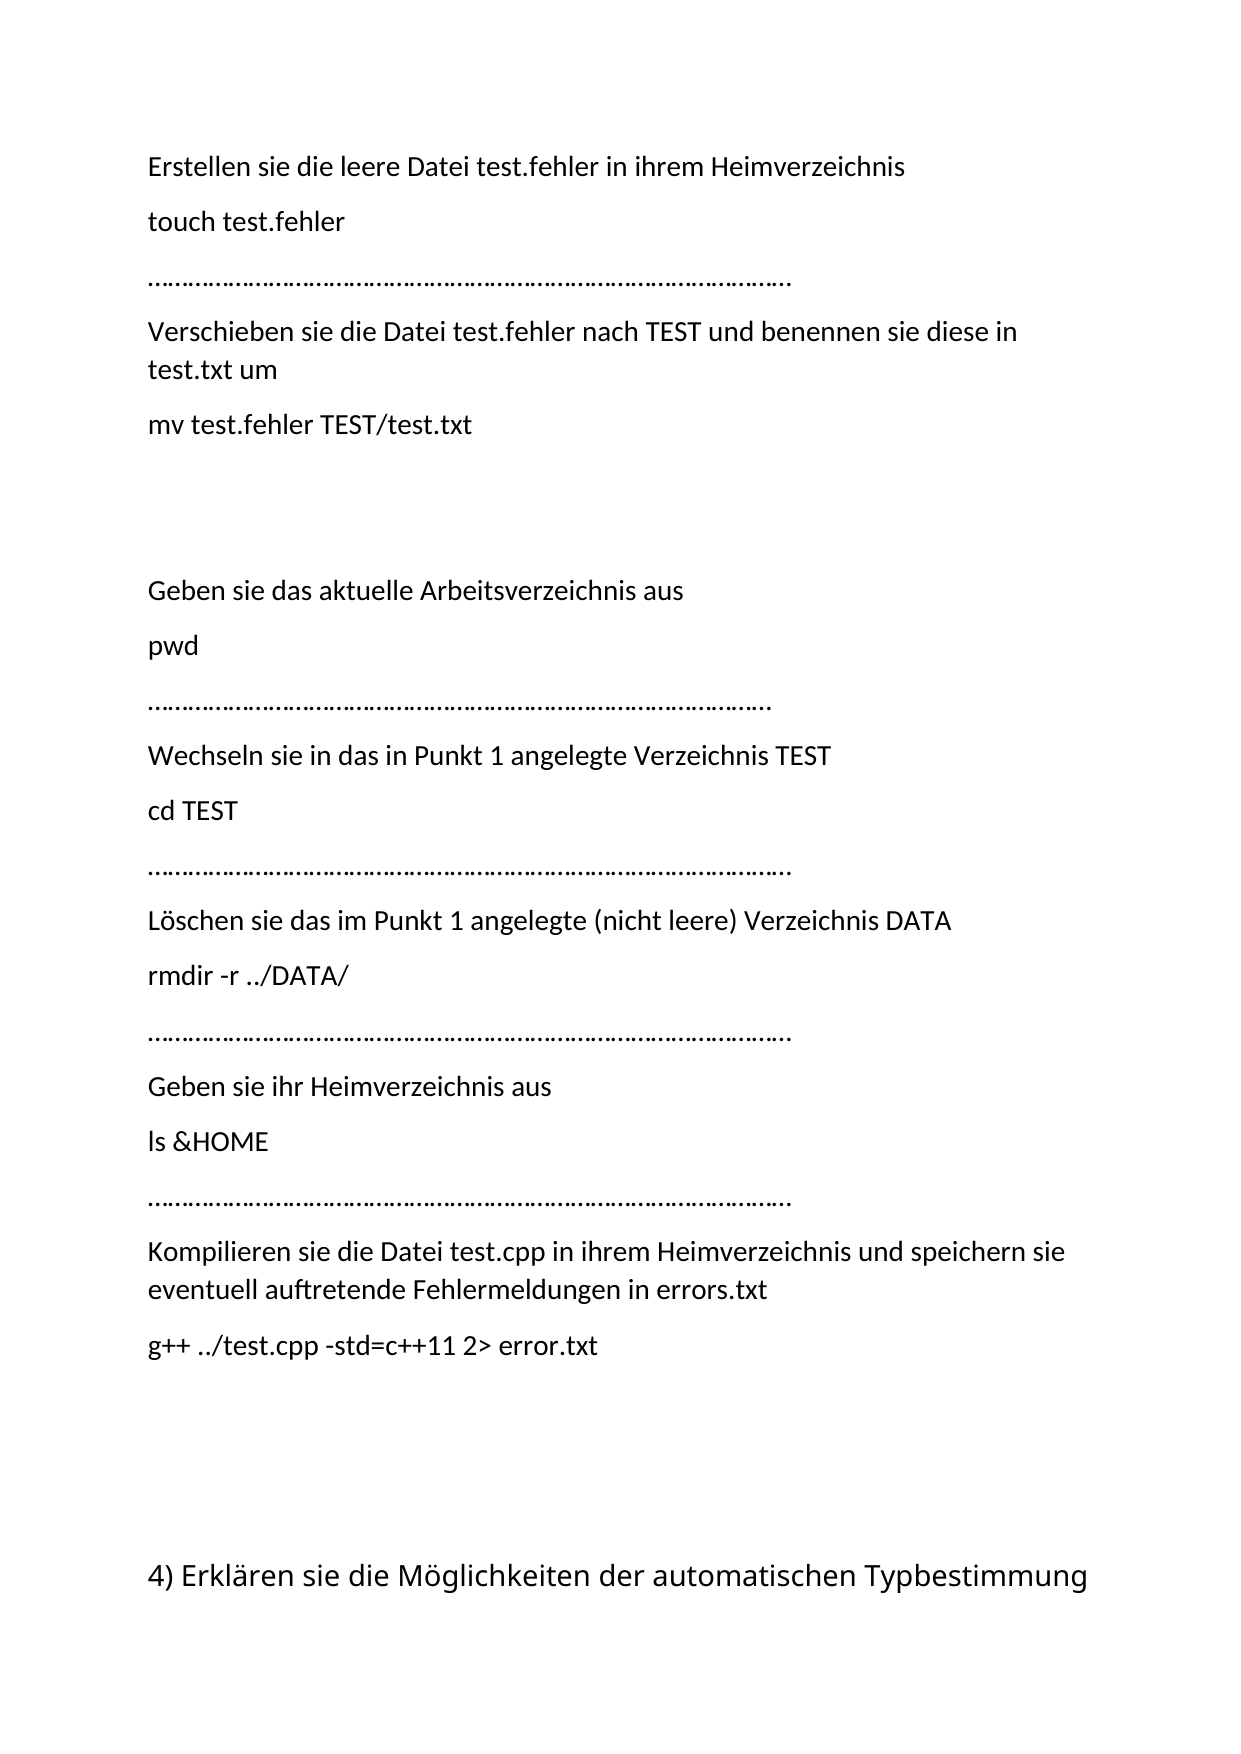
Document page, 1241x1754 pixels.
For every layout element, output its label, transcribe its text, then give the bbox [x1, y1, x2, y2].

text pwd [148, 627, 1093, 662]
text …………………………………………………………………………………… [148, 1013, 1093, 1048]
text 4) Erklären sie die Möglichkeiten der automatischen Typbestimmung [148, 1556, 1093, 1595]
text ls &HOME [148, 1123, 1093, 1158]
text touch test.fehler [148, 203, 1093, 238]
text rmdir -r ../DATA/ [148, 957, 1093, 993]
text …………………………………………………………………………………… [148, 847, 1093, 883]
text Verschieben sie die Datei test.fehler nach TEST und benennen sie diese in test.txt um [148, 313, 1093, 387]
text ………………………………………………………………………………… [148, 682, 1093, 718]
text Erstellen sie die leere Datei test.fehler in ihrem Heimverzeichnis [148, 148, 1093, 183]
text Geben sie das aktuelle Arbeitsverzeichnis aus [148, 572, 1093, 607]
text mv test.fehler TEST/test.txt [148, 406, 1093, 442]
text Wechseln sie in das in Punkt 1 angelegte Verzeichnis TEST [148, 737, 1093, 773]
text …………………………………………………………………………………… [148, 258, 1093, 293]
text Kompilieren sie die Datei test.cpp in ihrem Heimverzeichnis und speichern sie eventuell auftretende Fehlermeldungen in errors.txt [148, 1233, 1093, 1307]
text g++ ../test.cpp -std=c++11 2> error.txt [148, 1327, 1093, 1362]
text Löschen sie das im Punkt 1 angelegte (nicht leere) Verzeichnis DATA [148, 902, 1093, 938]
text …………………………………………………………………………………… [148, 1178, 1093, 1213]
text cd TEST [148, 792, 1093, 828]
text Geben sie ihr Heimverzeichnis aus [148, 1068, 1093, 1103]
